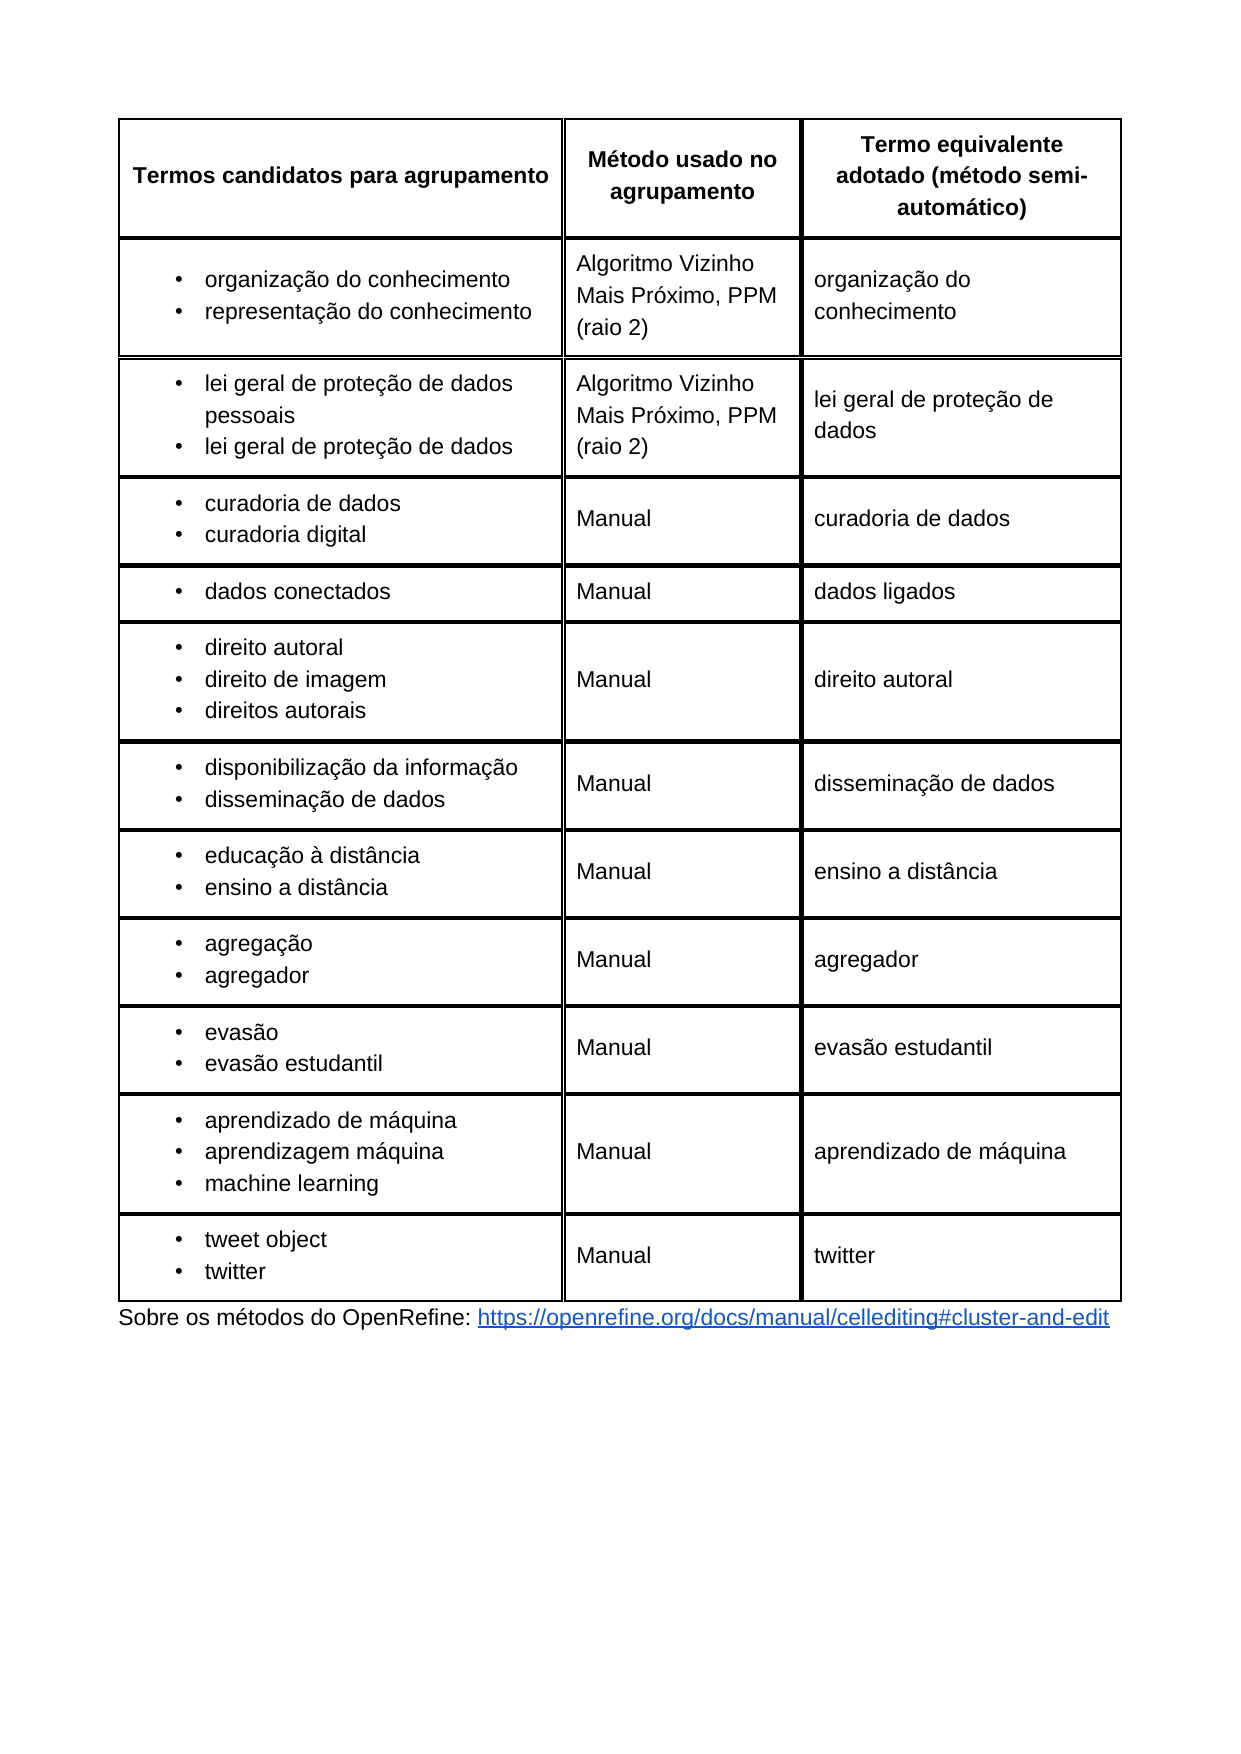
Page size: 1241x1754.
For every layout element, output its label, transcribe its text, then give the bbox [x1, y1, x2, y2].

table_cell Algoritmo Vizinho Mais Próximo, PPM (raio 2) [566, 360, 799, 475]
table_cell Manual [566, 568, 799, 620]
table_cell disseminação de dados [804, 744, 1120, 828]
table_header Método usado no agrupamento [566, 120, 799, 236]
table_cell aprendizado de máquina [804, 1096, 1120, 1212]
table_cell direito autoral direito de imagem direitos autorais [120, 624, 561, 739]
table_cell direito autoral [804, 624, 1120, 739]
table_cell curadoria de dados curadoria digital [120, 479, 561, 563]
table_cell Algoritmo Vizinho Mais Próximo, PPM (raio 2) [566, 240, 799, 355]
table_cell agregador [804, 920, 1120, 1004]
table_cell curadoria de dados [804, 479, 1120, 563]
table_cell Manual [566, 1008, 799, 1092]
table_cell twitter [804, 1216, 1120, 1300]
table_cell educação à distância ensino a distância [120, 832, 561, 916]
table_cell Manual [566, 1216, 799, 1300]
table_cell Manual [566, 920, 799, 1004]
table_header Termos candidatos para agrupamento [120, 120, 561, 236]
table_cell agregação agregador [120, 920, 561, 1004]
table_cell lei geral de proteção de dados pessoais lei geral de proteção de dados [120, 360, 561, 475]
table_cell Manual [566, 1096, 799, 1212]
table_cell organização do conhecimento representação do conhecimento [120, 240, 561, 355]
table_cell ensino a distância [804, 832, 1120, 916]
table_cell Manual [566, 832, 799, 916]
table_cell disponibilização da informação disseminação de dados [120, 744, 561, 828]
table_cell Manual [566, 479, 799, 563]
table_cell dados ligados [804, 568, 1120, 620]
table_cell Manual [566, 744, 799, 828]
table_cell Manual [566, 624, 799, 739]
table_cell dados conectados [120, 568, 561, 620]
table_cell lei geral de proteção de dados [804, 360, 1120, 475]
table_header Termo equivalente adotado (método semi-automático) [804, 120, 1120, 236]
table_cell aprendizado de máquina aprendizagem máquina machine learning [120, 1096, 561, 1212]
table_cell tweet object twitter [120, 1216, 561, 1300]
table_cell evasão evasão estudantil [120, 1008, 561, 1092]
table_cell organização do conhecimento [804, 240, 1120, 355]
table_cell evasão estudantil [804, 1008, 1120, 1092]
text Sobre os métodos do OpenRefine: https://openrefine.org/docs/manual/cellediting#cluster-and-edit [118, 1302, 1122, 1331]
